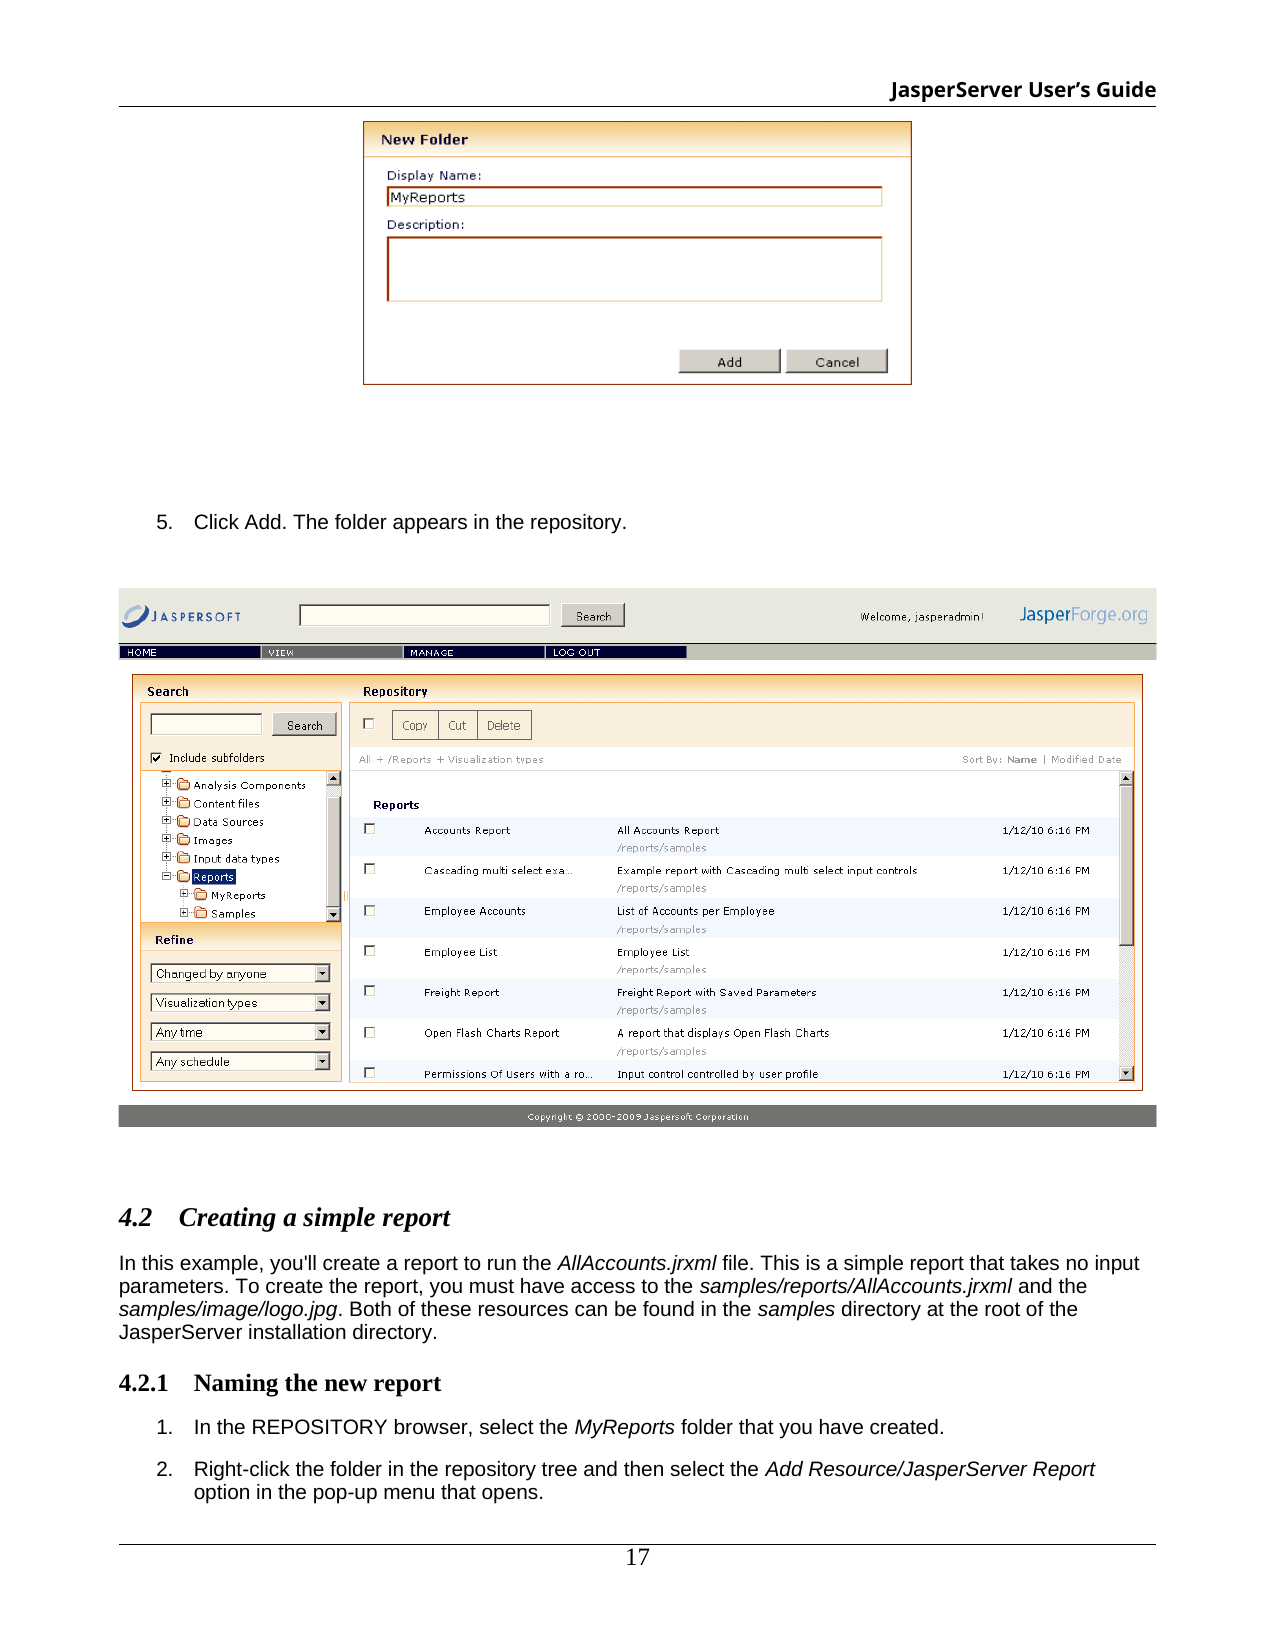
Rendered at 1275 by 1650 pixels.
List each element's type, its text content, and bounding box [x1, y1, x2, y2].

table_header [107, 420, 1168, 462]
picture [363, 121, 912, 385]
list Right-click the folder in the repository tree and then select the Add Resource/JasperServer Report option in the pop-up menu that opens. [156, 1458, 1156, 1504]
subtitle Naming the new report [118, 1369, 1156, 1397]
text In this example, you'll create a report to run the AllAccounts.jrxml file. This is a simple report that takes no input parameters. To create the report, you must have access to the samples/reports/AllAccounts.jrxml and the samples/image/logo.jpg. Both of these resources can be found in the samples directory at the root of the JasperServer installation directory. [118, 1251, 1156, 1344]
list In the REPOSITORY browser, select the MyReports folder that you have created. [156, 1416, 1156, 1439]
table_header [107, 588, 1168, 1162]
list Click Add. The folder appears in the repository. [156, 510, 1156, 534]
subtitle Creating a simple report [118, 1202, 1156, 1232]
picture [118, 588, 1157, 1127]
